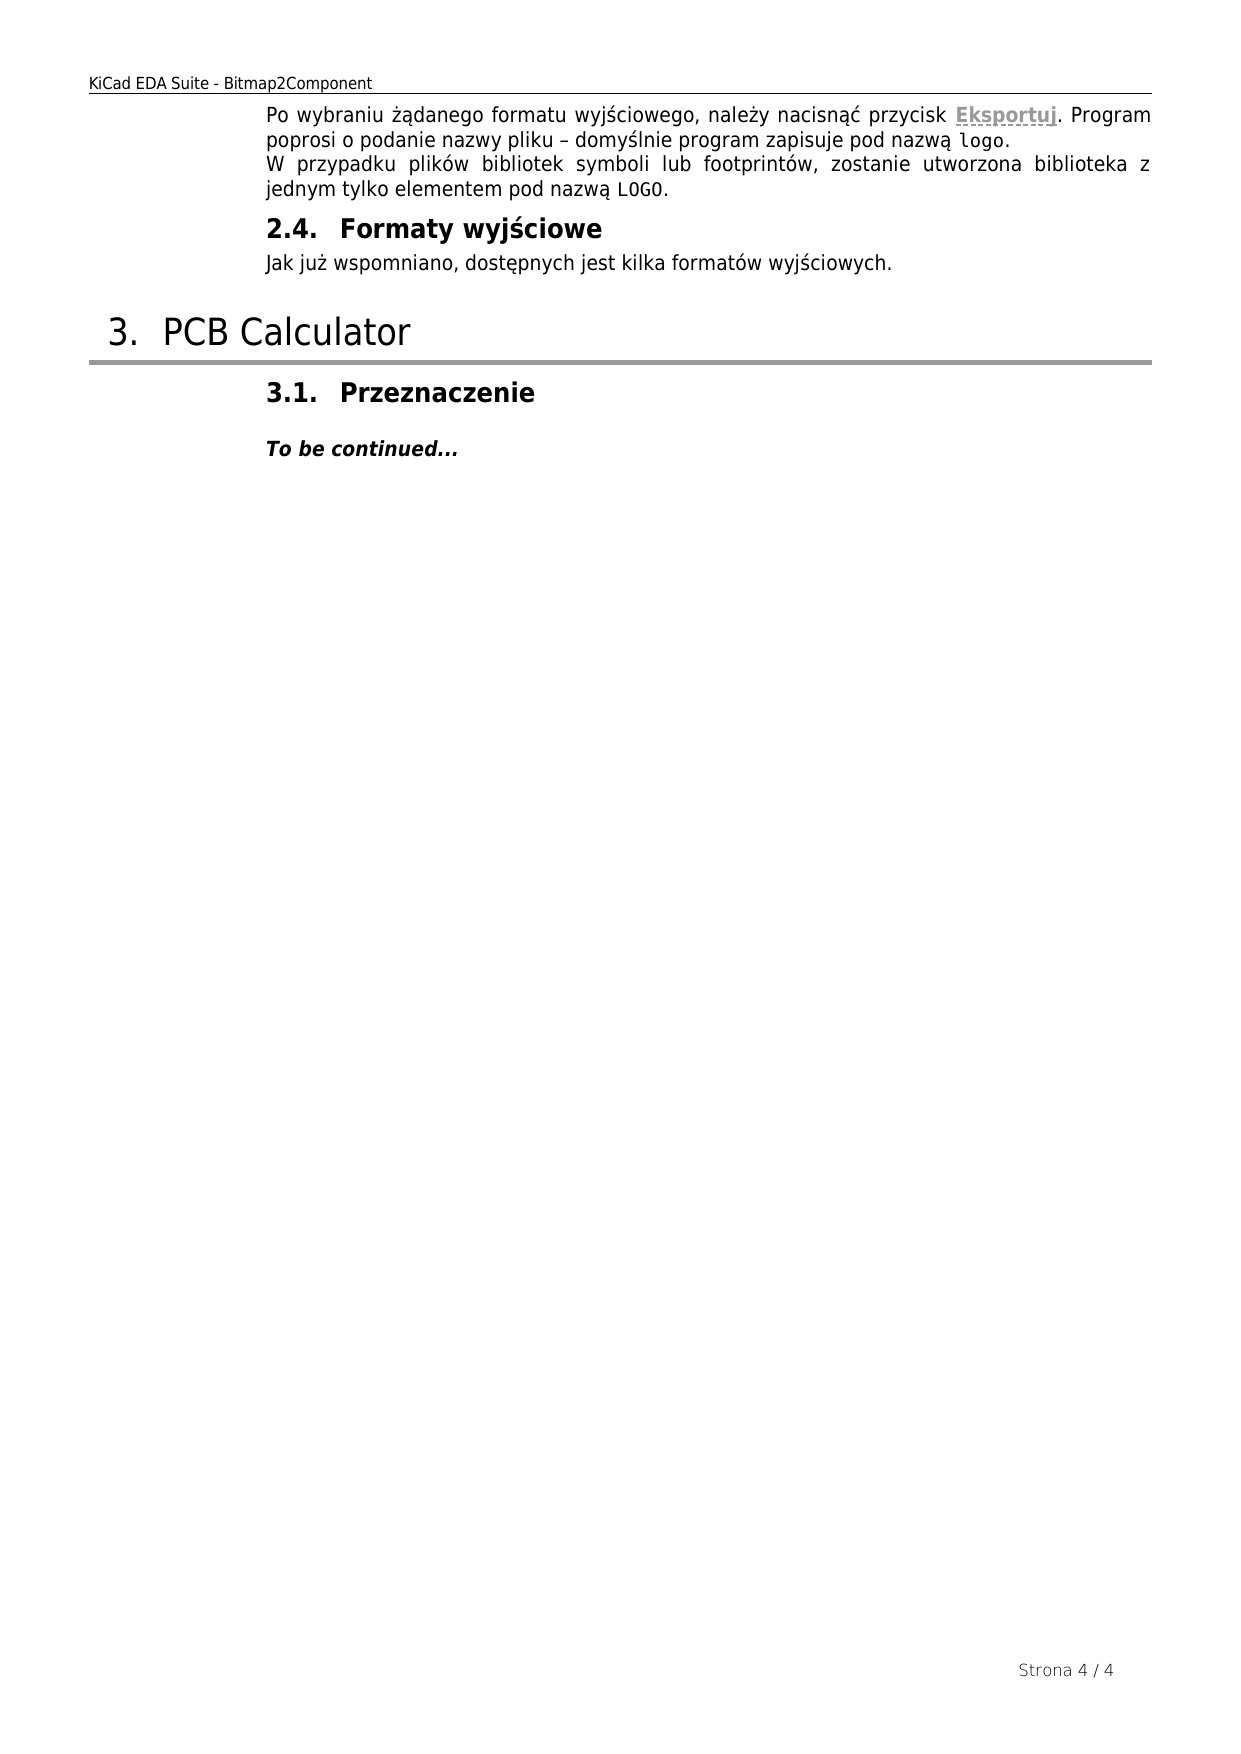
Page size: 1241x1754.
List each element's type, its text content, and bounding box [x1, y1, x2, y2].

text Jak już wspomniano, dostępnych jest kilka formatów wyjściowych. [266, 250, 1152, 275]
subtitle Formaty wyjściowe [266, 213, 1152, 244]
subtitle PCB Calculator [88, 304, 1152, 365]
text To be continued... [266, 437, 1152, 461]
subtitle Przeznaczenie [266, 377, 1152, 409]
text Po wybraniu żądanego formatu wyjściowego, należy nacisnąć przycisk Eksportuj. Program poprosi o podanie nazwy pliku – domyślnie program zapisuje pod nazwą logo. [266, 103, 1152, 152]
text W przypadku plików bibliotek symboli lub footprintów, zostanie utworzona biblioteka z jednym tylko elementem pod nazwą LOGO. [266, 152, 1152, 201]
